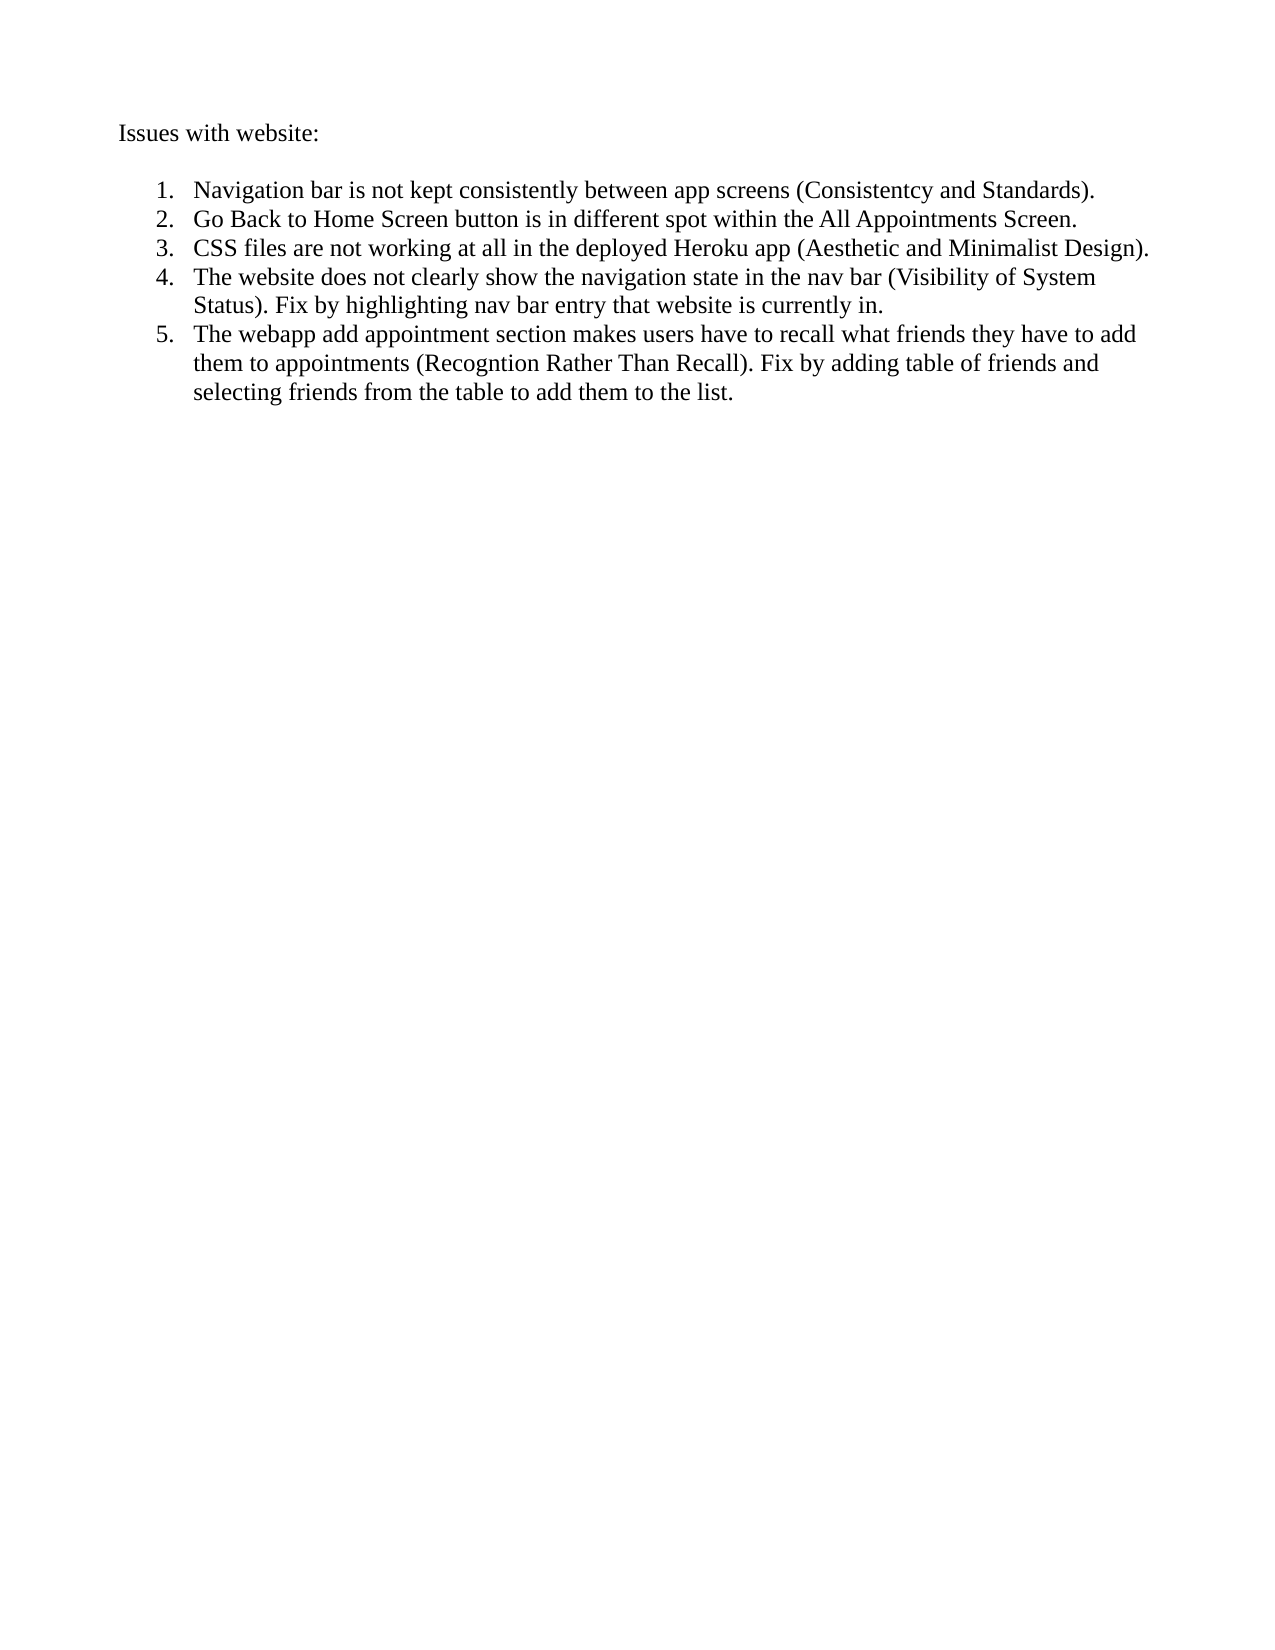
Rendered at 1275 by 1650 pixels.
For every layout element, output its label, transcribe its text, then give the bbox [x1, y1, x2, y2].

list Navigation bar is not kept consistently between app screens (Consistentcy and Standards). [156, 176, 1157, 204]
list The website does not clearly show the navigation state in the nav bar (Visibility of System Status). Fix by highlighting nav bar entry that website is currently in. [156, 262, 1157, 319]
list CSS files are not working at all in the deployed Heroku app (Aesthetic and Minimalist Design). [156, 233, 1157, 262]
list The webapp add appointment section makes users have to recall what friends they have to add them to appointments (Recogntion Rather Than Recall). Fix by adding table of friends and selecting friends from the table to add them to the list. [156, 319, 1157, 406]
list Go Back to Home Screen button is in different spot within the All Appointments Screen. [156, 204, 1157, 233]
text Issues with website: [118, 118, 1157, 147]
